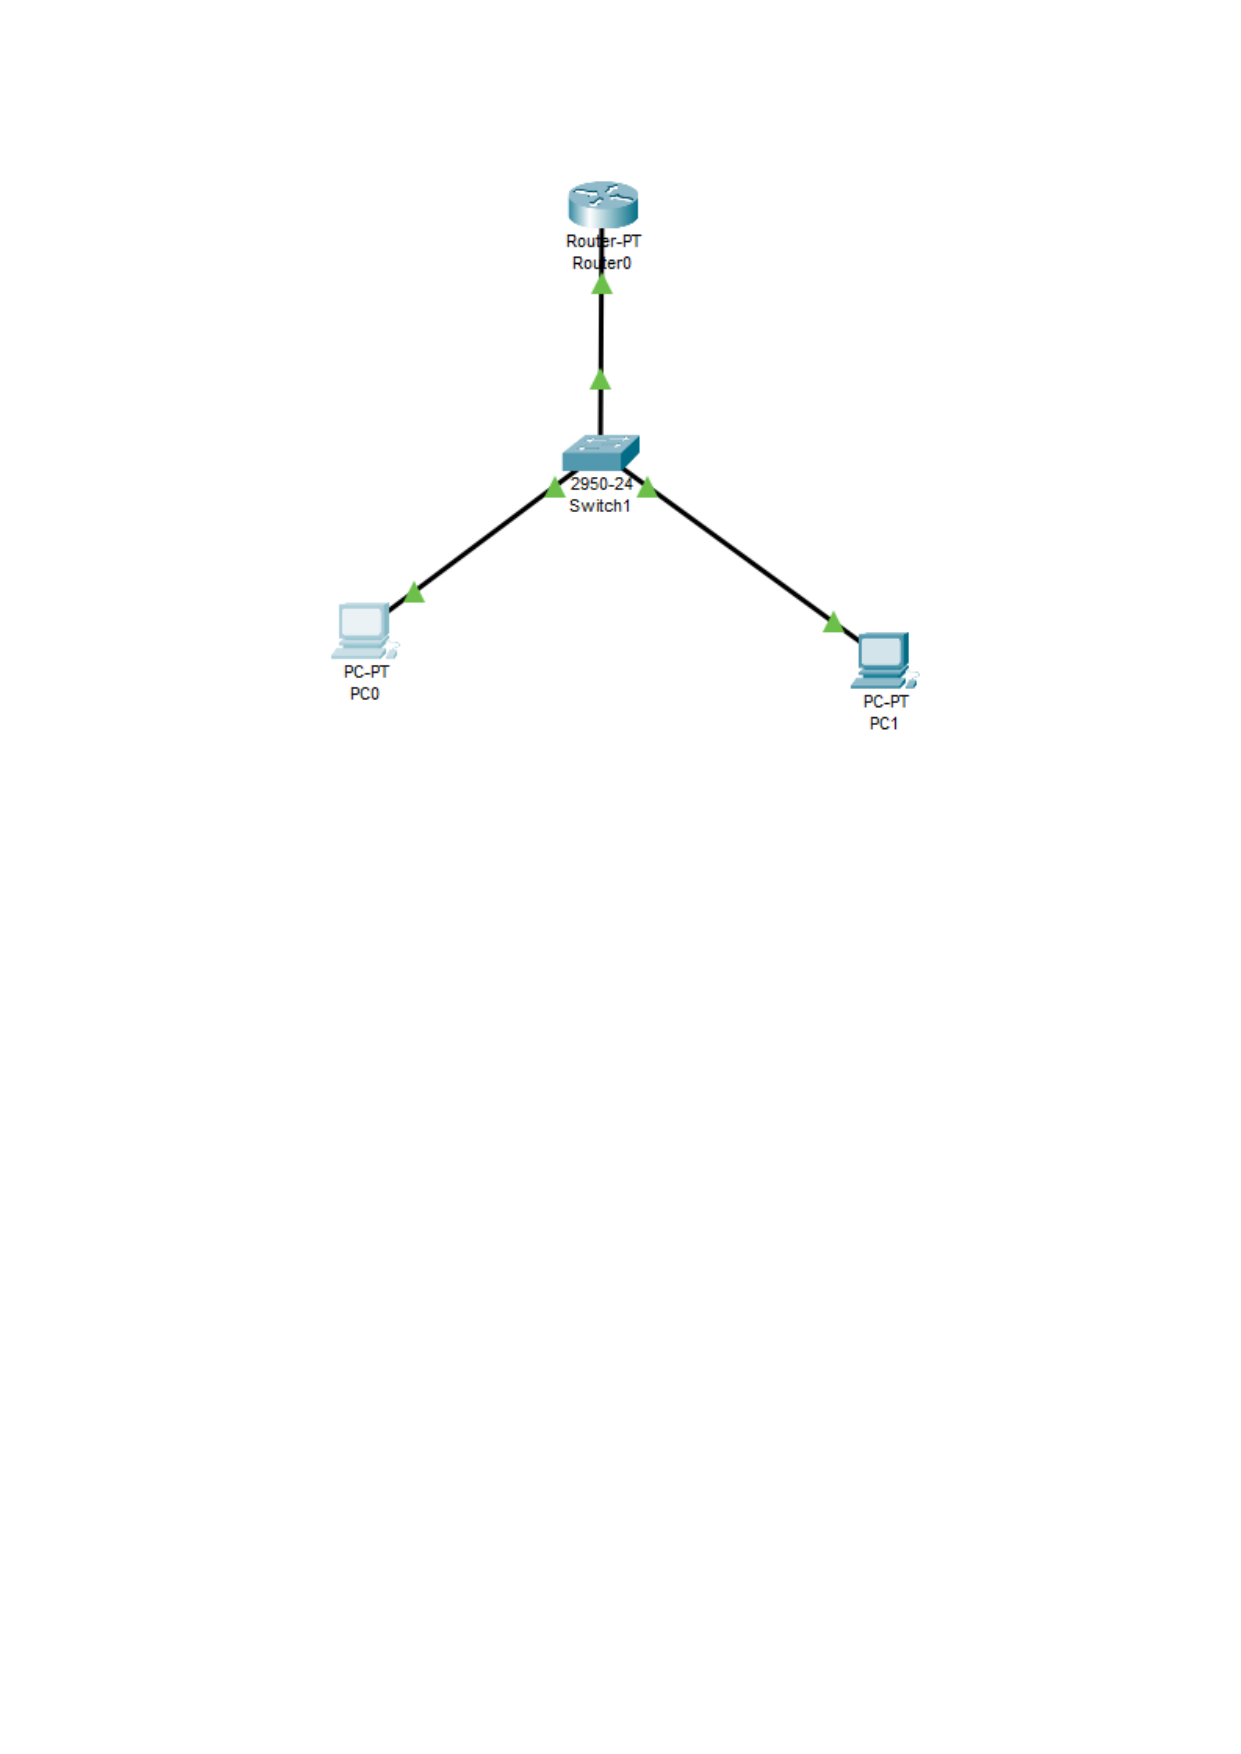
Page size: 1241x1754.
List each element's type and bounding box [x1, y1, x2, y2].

picture [247, 133, 980, 772]
